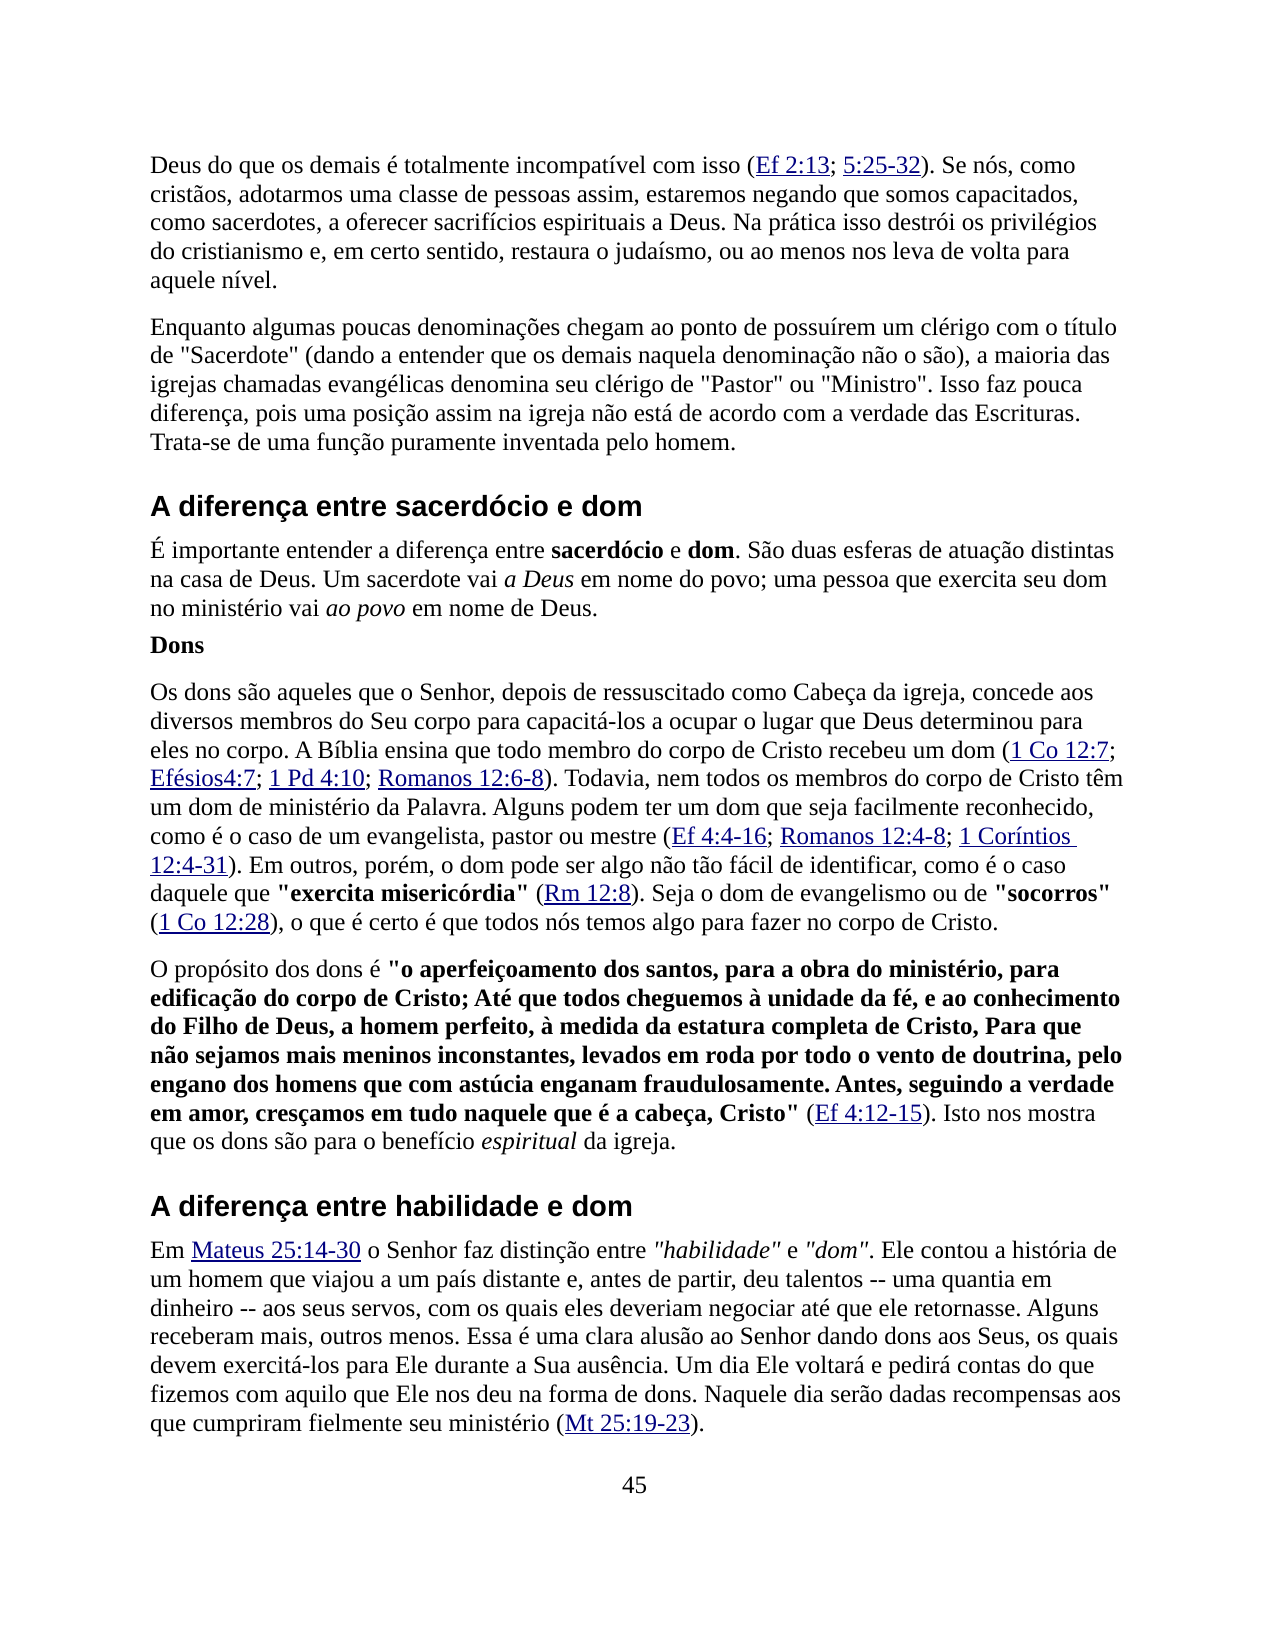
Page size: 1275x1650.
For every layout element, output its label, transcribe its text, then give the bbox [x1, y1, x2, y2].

text Em Mateus 25:14-30 o Senhor faz distinção entre "habilidade" e "dom". Ele contou a história de um homem que viajou a um país distante e, antes de partir, deu talentos -- uma quantia em dinheiro -- aos seus servos, com os quais eles deveriam negociar até que ele retornasse. Alguns receberam mais, outros menos. Essa é uma clara alusão ao Senhor dando dons aos Seus, os quais devem exercitá-los para Ele durante a Sua ausência. Um dia Ele voltará e pedirá contas do que fizemos com aquilo que Ele nos deu na forma de dons. Naquele dia serão dadas recompensas aos que cumpriram fielmente seu ministério (Mt 25:19-23). [150, 1235, 1125, 1436]
text É importante entender a diferença entre sacerdócio e dom. São duas esferas de atuação distintas na casa de Deus. Um sacerdote vai a Deus em nome do povo; uma pessoa que exercita seu dom no ministério vai ao povo em nome de Deus. [150, 535, 1125, 622]
text Deus do que os demais é totalmente incompatível com isso (Ef 2:13; 5:25-32). Se nós, como cristãos, adotarmos uma classe de pessoas assim, estaremos negando que somos capacitados, como sacerdotes, a oferecer sacrifícios espirituais a Deus. Na prática isso destrói os privilégios do cristianismo e, em certo sentido, restaura o judaísmo, ou ao menos nos leva de volta para aquele nível. [150, 150, 1125, 294]
subtitle A diferença entre sacerdócio e dom [150, 489, 1125, 523]
subtitle A diferença entre habilidade e dom [150, 1189, 1125, 1223]
text Dons [150, 631, 1125, 659]
text Enquanto algumas poucas denominações chegam ao ponto de possuírem um clérigo com o título de "Sacerdote" (dando a entender que os demais naquela denominação não o são), a maioria das igrejas chamadas evangélicas denomina seu clérigo de "Pastor" ou "Ministro". Isso faz pouca diferença, pois uma posição assim na igreja não está de acordo com a verdade das Escrituras. Trata-se de uma função puramente inventada pelo homem. [150, 312, 1125, 455]
text O propósito dos dons é "o aperfeiçoamento dos santos, para a obra do ministério, para edificação do corpo de Cristo; Até que todos cheguemos à unidade da fé, e ao conhecimento do Filho de Deus, a homem perfeito, à medida da estatura completa de Cristo, Para que não sejamos mais meninos inconstantes, levados em roda por todo o vento de doutrina, pelo engano dos homens que com astúcia enganam fraudulosamente. Antes, seguindo a verdade em amor, cresçamos em tudo naquele que é a cabeça, Cristo" (Ef 4:12-15). Isto nos mostra que os dons são para o benefício espiritual da igreja. [150, 954, 1125, 1155]
text Os dons são aqueles que o Senhor, depois de ressuscitado como Cabeça da igreja, concede aos diversos membros do Seu corpo para capacitá-los a ocupar o lugar que Deus determinou para eles no corpo. A Bíblia ensina que todo membro do corpo de Cristo recebeu um dom (1 Co 12:7; Efésios4:7; 1 Pd 4:10; Romanos 12:6-8). Todavia, nem todos os membros do corpo de Cristo têm um dom de ministério da Palavra. Alguns podem ter um dom que seja facilmente reconhecido, como é o caso de um evangelista, pastor ou mestre (Ef 4:4-16; Romanos 12:4-8; 1 Coríntios 12:4-31). Em outros, porém, o dom pode ser algo não tão fácil de identificar, como é o caso daquele que "exercita misericórdia" (Rm 12:8). Seja o dom de evangelismo ou de "socorros" (1 Co 12:28), o que é certo é que todos nós temos algo para fazer no corpo de Cristo. [150, 677, 1125, 936]
